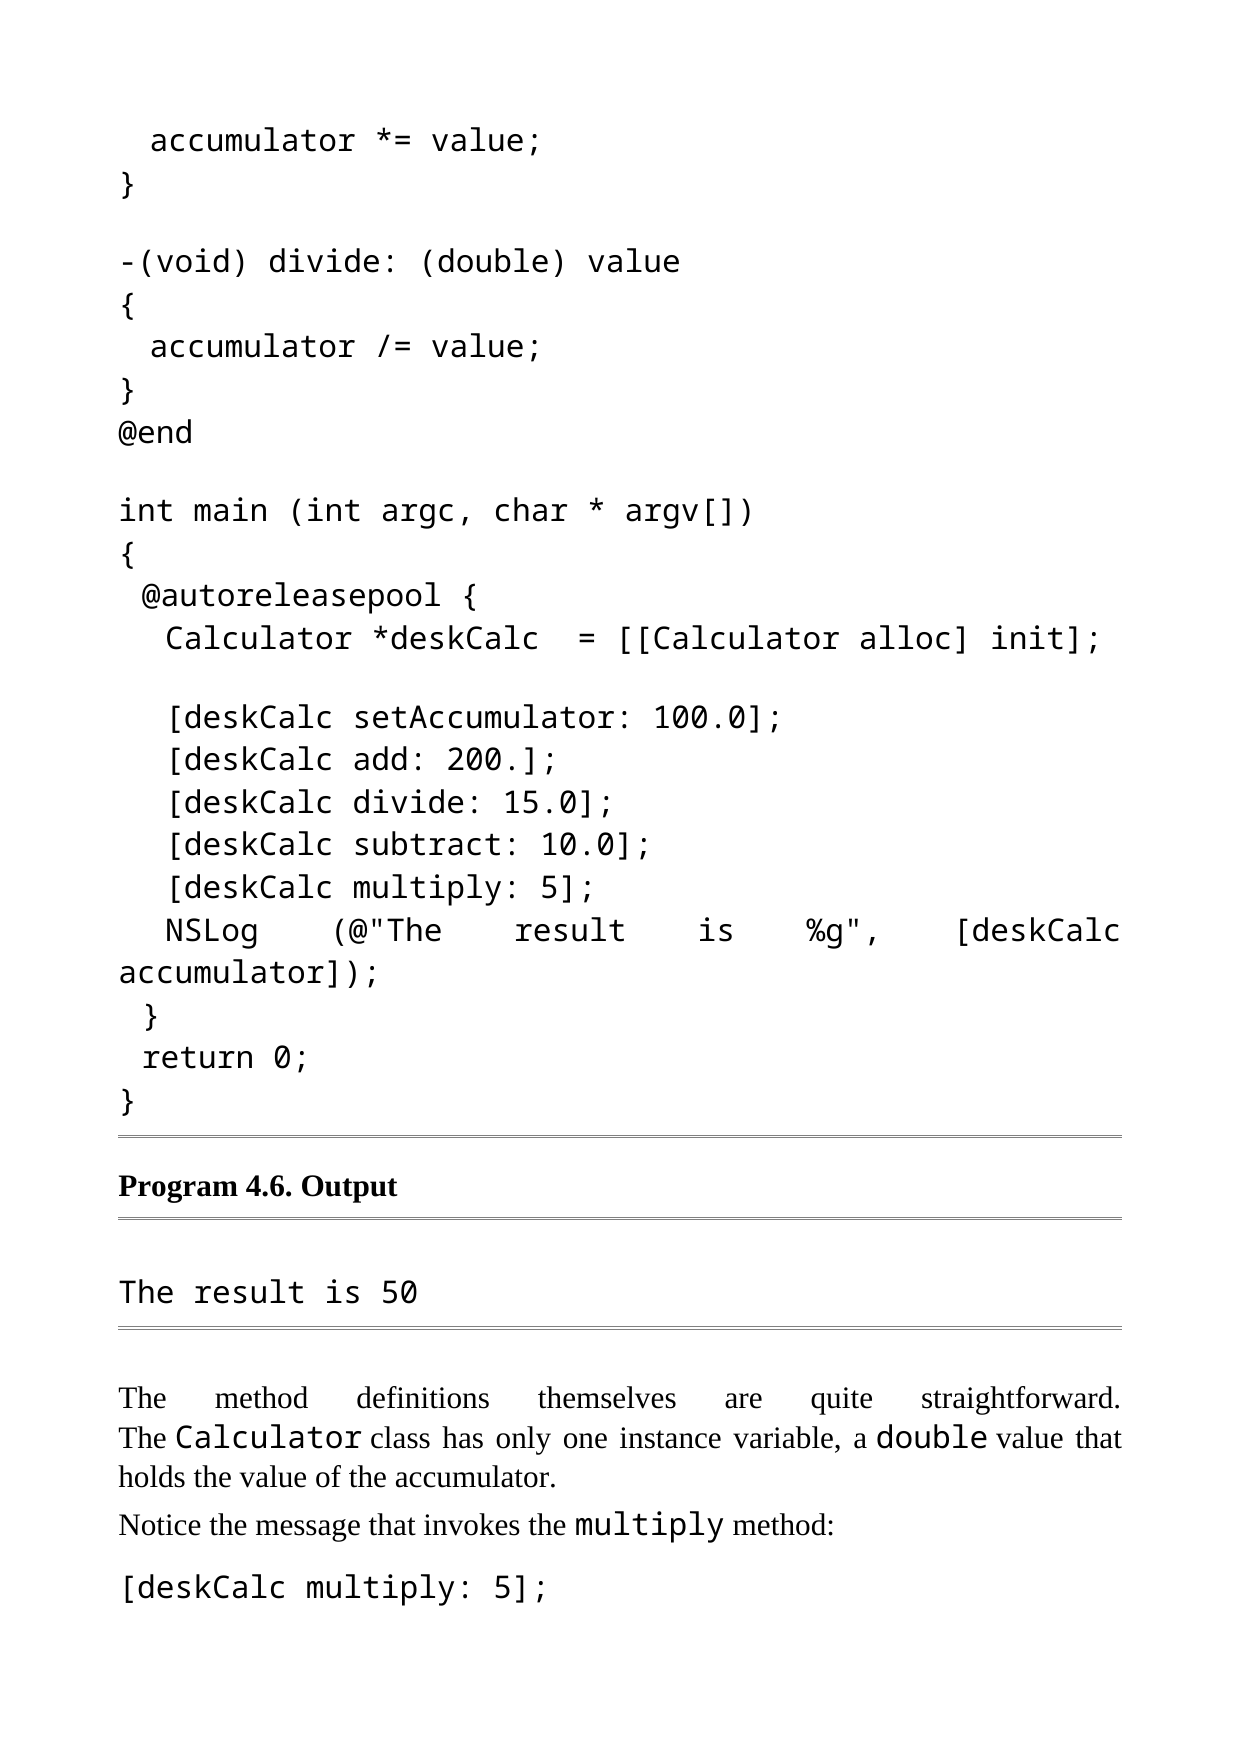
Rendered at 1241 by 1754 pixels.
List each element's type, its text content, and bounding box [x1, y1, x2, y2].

text [deskCalc multiply: 5]; [118, 1566, 1122, 1608]
text accumulator *= value; } -(void) divide: (double) value { accumulator /= value; } @end int main (int argc, char * argv[]) { @autoreleasepool { Calculator *deskCalc = [[Calculator alloc] init]; [deskCalc setAccumulator: 100.0]; [deskCalc add: 200.]; [deskCalc divide: 15.0]; [deskCalc subtract: 10.0]; [deskCalc multiply: 5]; NSLog (@"The result is %g", [deskCalc accumulator]); } return 0; } [118, 118, 1122, 1121]
text Notice the message that invokes the multiply method: [118, 1502, 1122, 1545]
text The method definitions themselves are quite straightforward. The Calculator class has only one instance variable, a double value that holds the value of the accumulator. [118, 1379, 1122, 1494]
text Program 4.6. Output [118, 1167, 1122, 1203]
text The result is 50 [118, 1270, 1122, 1312]
